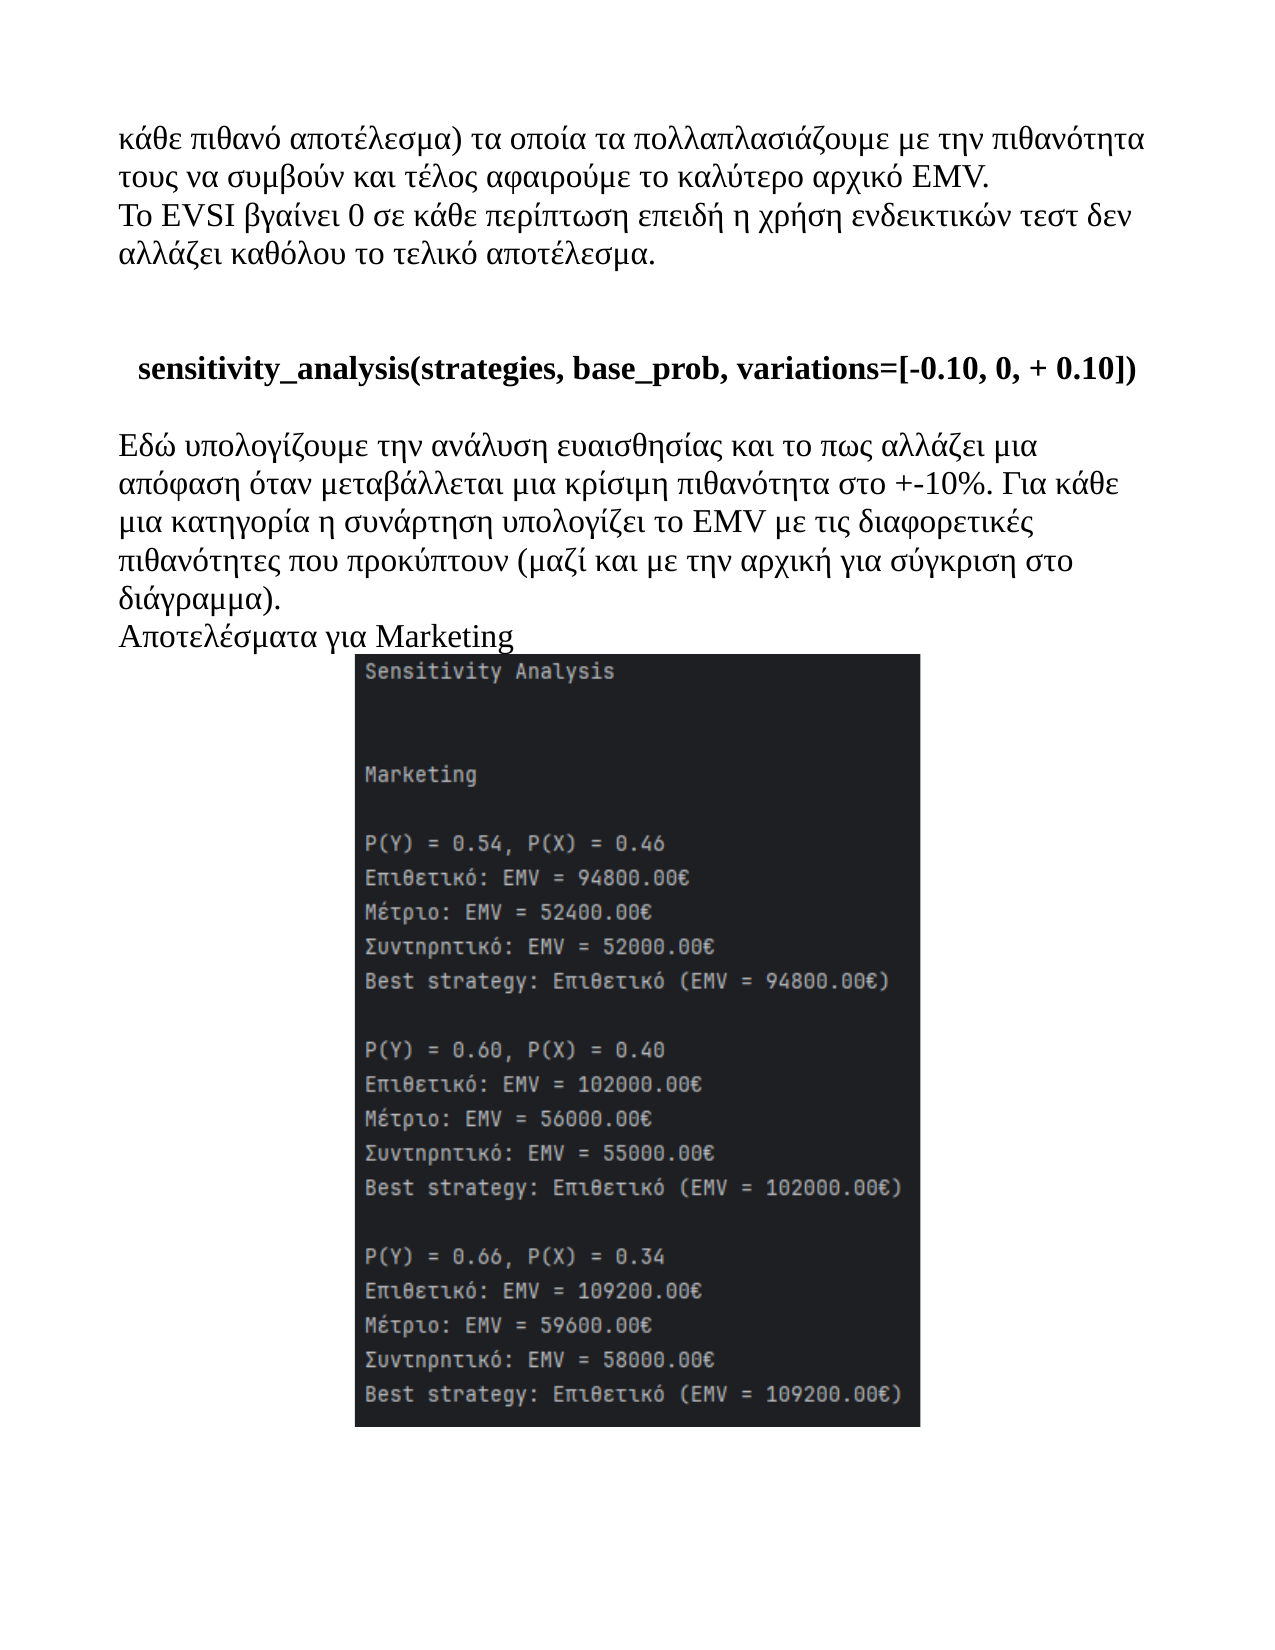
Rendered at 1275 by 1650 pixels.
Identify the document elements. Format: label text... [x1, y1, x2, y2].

text Αποτελέσματα για Marketing [118, 616, 1157, 655]
picture [354, 654, 921, 1427]
text To EVSI βγαίνει 0 σε κάθε περίπτωση επειδή η χρήση ενδεικτικών τεστ δεν αλλάζει καθόλου το τελικό αποτέλεσμα. [118, 195, 1157, 271]
text sensitivity_analysis(strategies, base_prob, variations=[-0.10, 0, + 0.10]) [118, 348, 1157, 386]
text Εδώ υπολογίζουμε την ανάλυση ευαισθησίας και το πως αλλάζει μια απόφαση όταν μεταβάλλεται μια κρίσιμη πιθανότητα στο +-10%. Για κάθε μια κατηγορία η συνάρτηση υπολογίζει το EMV με τις διαφορετικές πιθανότητες που προκύπτουν (μαζί και με την αρχική για σύγκριση στο διάγραμμα). [118, 425, 1157, 616]
text κάθε πιθανό αποτέλεσμα) τα οποία τα πολλαπλασιάζουμε με την πιθανότητα τους να συμβούν και τέλος αφαιρούμε το καλύτερο αρχικό EMV. [118, 118, 1157, 195]
